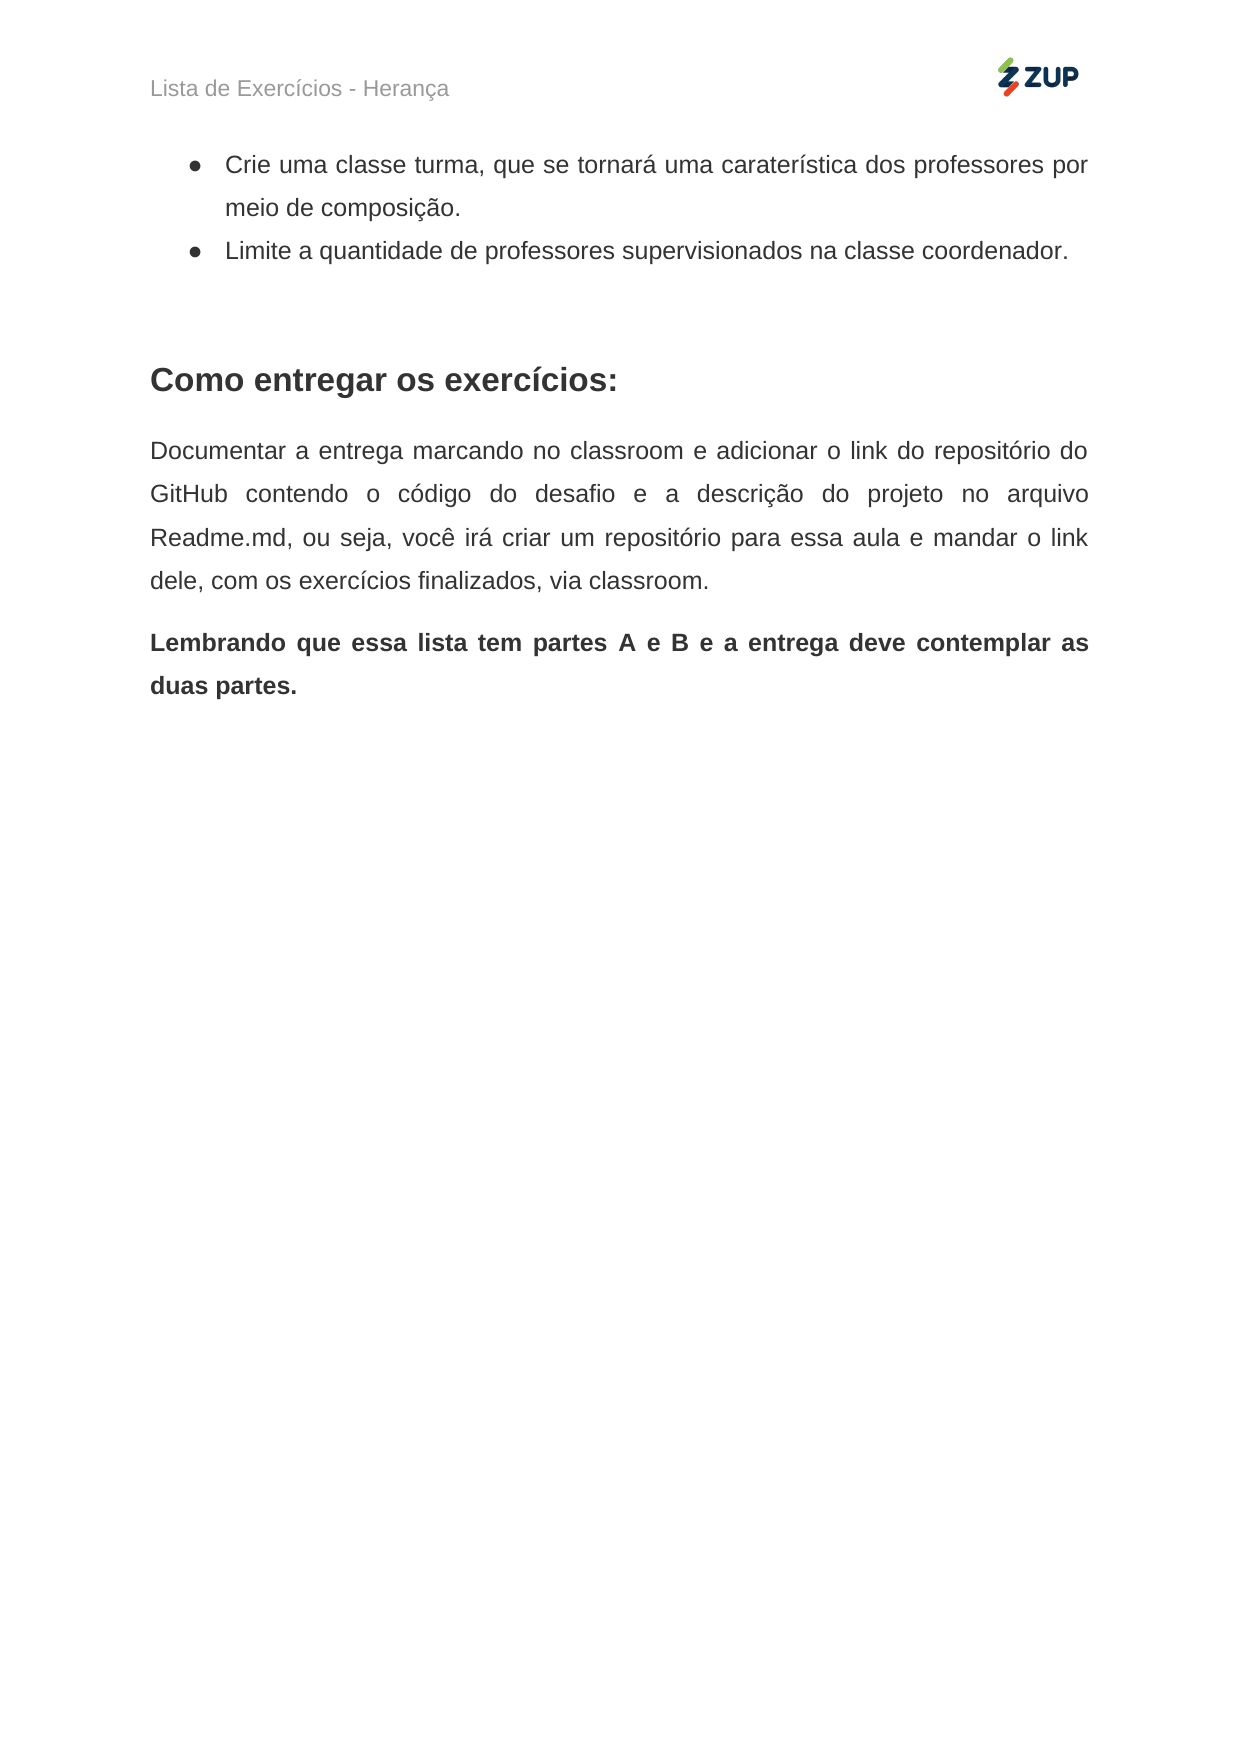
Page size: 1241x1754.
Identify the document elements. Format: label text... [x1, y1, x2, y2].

list Crie uma classe turma, que se tornará uma caraterística dos professores por meio de composição. [187, 150, 1090, 222]
picture [987, 46, 1090, 108]
text Lembrando que essa lista tem partes A e B e a entrega deve contemplar as duas partes. [150, 628, 1090, 699]
text Documentar a entrega marcando no classroom e adicionar o link do repositório do GitHub contendo o código do desafio e a descrição do projeto no arquivo Readme.md, ou seja, você irá criar um repositório para essa aula e mandar o link dele, com os exercícios finalizados, via classroom. [150, 436, 1090, 594]
text Como entregar os exercícios: [150, 360, 1090, 398]
list Limite a quantidade de professores supervisionados na classe coordenador. [187, 236, 1090, 265]
